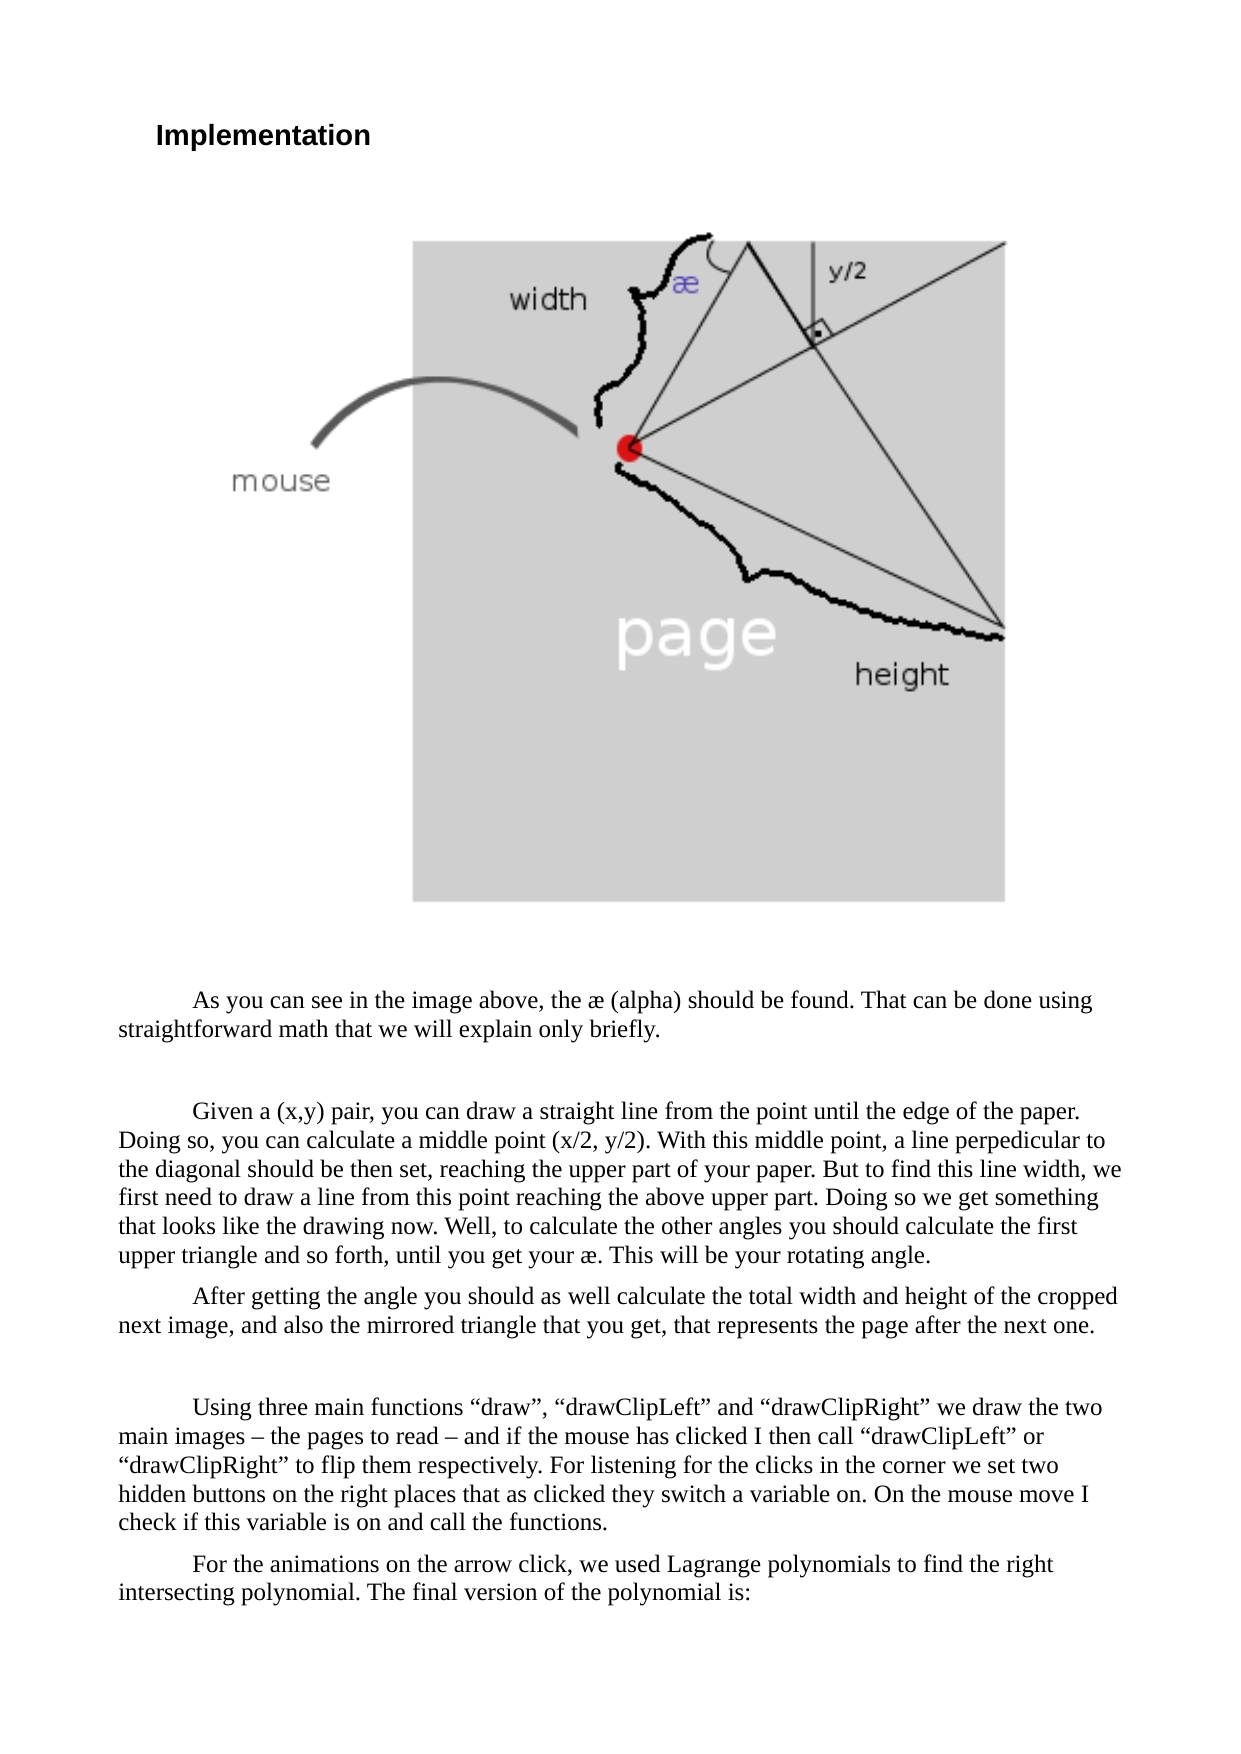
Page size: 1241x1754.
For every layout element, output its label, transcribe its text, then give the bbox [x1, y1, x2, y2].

text Given a (x,y) pair, you can draw a straight line from the point until the edge of the paper. Doing so, you can calculate a middle point (x/2, y/2). With this middle point, a line perpedicular to the diagonal should be then set, reaching the upper part of your paper. But to find this line width, we first need to draw a line from this point reaching the above upper part. Doing so we get something that looks like the drawing now. Well, to calculate the other angles you should calculate the first upper triangle and so forth, until you get your æ. This will be your rotating angle. [118, 1096, 1122, 1269]
picture [188, 177, 1043, 944]
text After getting the angle you should as well calculate the total width and height of the cropped next image, and also the mirrored triangle that you get, that represents the page after the next one. [118, 1281, 1122, 1339]
text For the animations on the arrow click, we used Lagrange polynomials to find the right intersecting polynomial. The final version of the polynomial is: [118, 1549, 1122, 1606]
text As you can see in the image above, the æ (alpha) should be found. That can be done using straightforward math that we will explain only briefly. [118, 985, 1122, 1042]
text Using three main functions “draw”, “drawClipLeft” and “drawClipRight” we draw the two main images – the pages to read – and if the mouse has clicked I then call “drawClipLeft” or “drawClipRight” to flip them respectively. For listening for the clicks in the corner we set two hidden buttons on the right places that as clicked they switch a variable on. On the mouse move I check if this variable is on and call the functions. [118, 1392, 1122, 1536]
subtitle Implementation [156, 118, 1122, 152]
